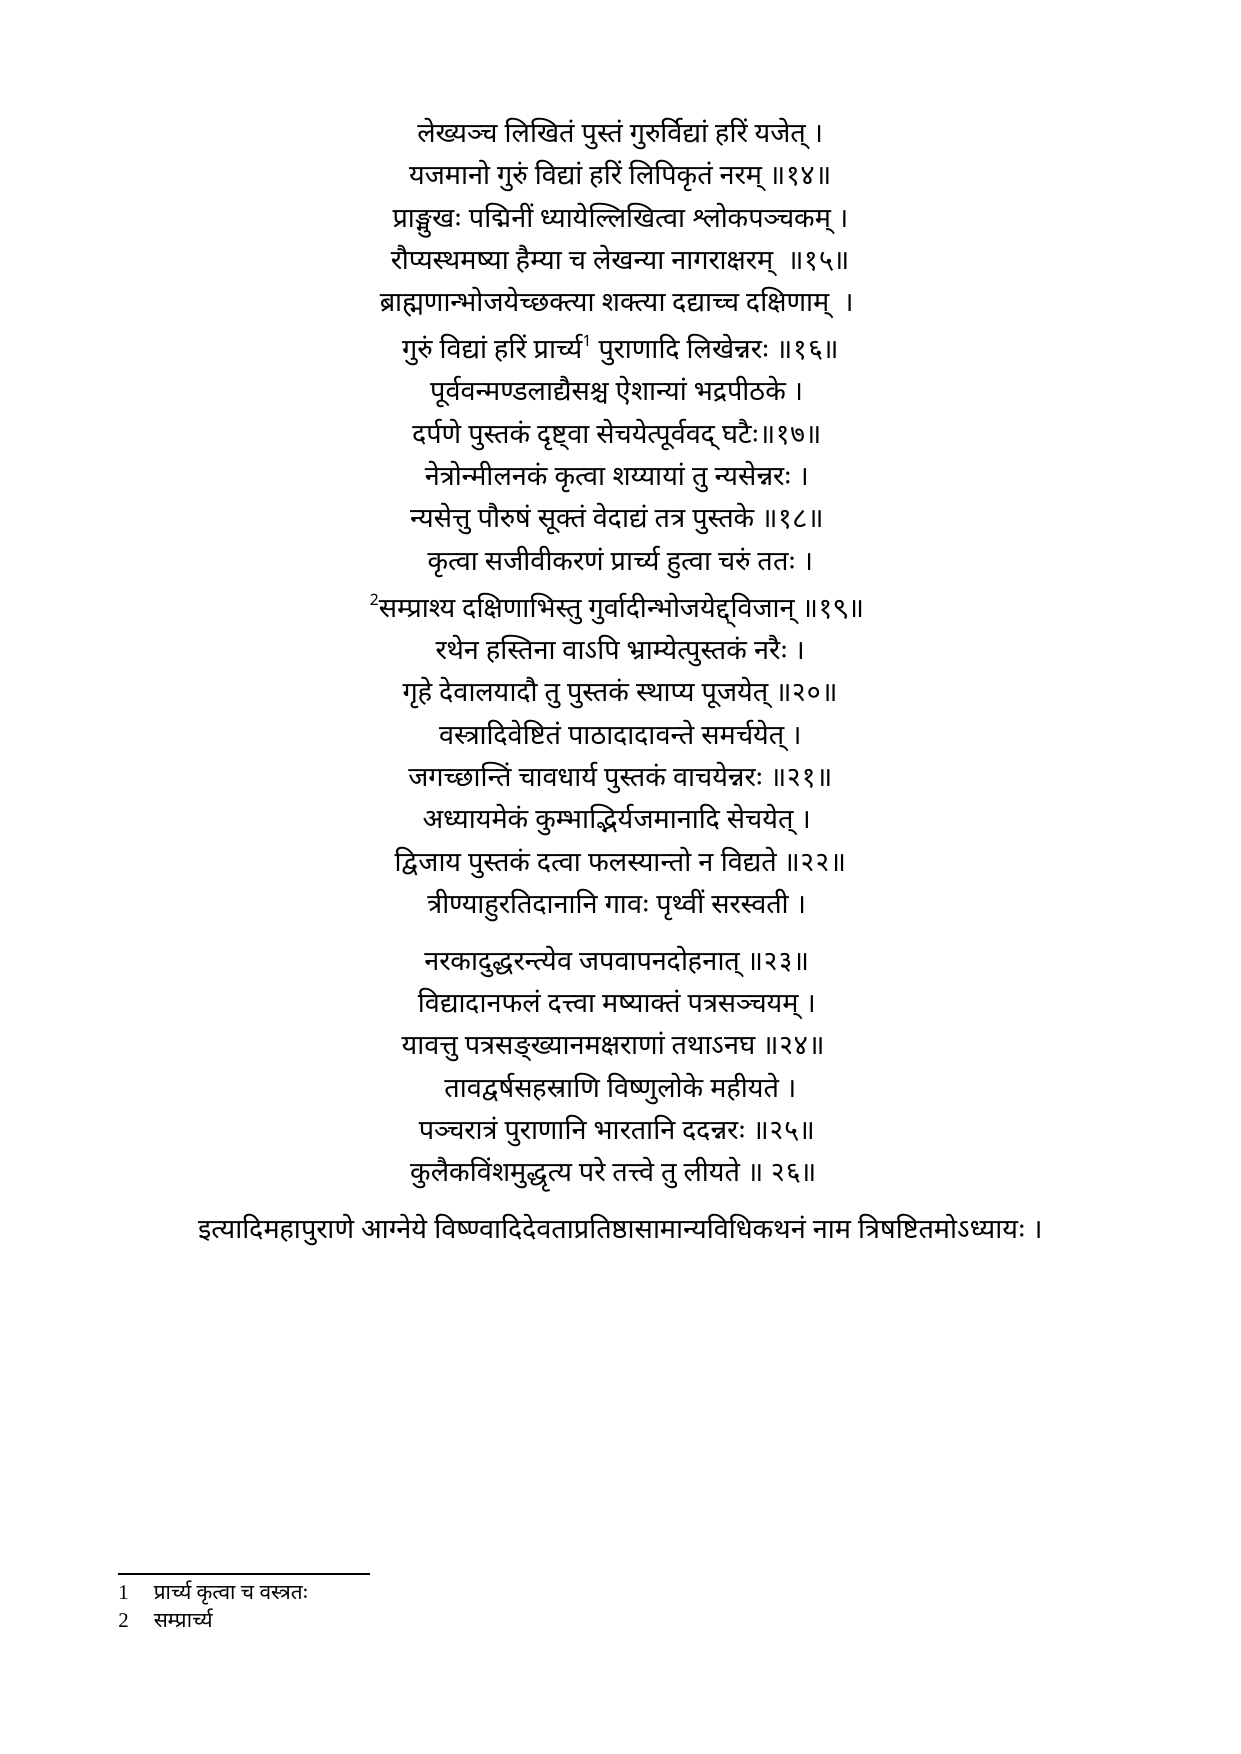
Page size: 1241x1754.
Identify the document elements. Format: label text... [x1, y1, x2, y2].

text लेख्यञ्च लिखितं पुस्तं गुरुर्विद्यां हरिं यजेत् । यजमानो गुरुं विद्यां हरिं लिपिकृतं नरम् ॥१४॥ प्राङ्मुखः पद्मिनीं ध्यायेल्लिखित्वा श्लोकपञ्चकम् । रौप्यस्थमष्या हैम्या च लेखन्या नागराक्षरम् ॥१५॥ ब्राह्मणान्भोजयेच्छक्त्या शक्त्या दद्याच्च दक्षिणाम् । गुरुं विद्यां हरिं प्रार्च्य पुराणादि लिखेन्नरः ॥१६॥ पूर्ववन्मण्डलाद्यैसश्च ऐशान्यां भद्रपीठके । दर्पणे पुस्तकं दृष्ट्वा सेचयेत्पूर्ववद् घटैः॥१७॥ नेत्रोन्मीलनकं कृत्वा शय्यायां तु न्यसेन्नरः । न्यसेत्तु पौरुषं सूक्तं वेदाद्यं तत्र पुस्तके ॥१८॥ कृत्वा सजीवीकरणं प्रार्च्य हुत्वा चरुं ततः । सम्प्राश्य दक्षिणाभिस्तु गुर्वादीन्भोजयेद्द्विजान् ॥१९॥ रथेन हस्तिना वाऽपि भ्राम्येत्पुस्तकं नरैः । गृहे देवालयादौ तु पुस्तकं स्थाप्य पूजयेत् ॥२०॥ वस्त्रादिवेष्टितं पाठादादावन्ते समर्चयेत् । [118, 118, 1122, 755]
text जगच्छान्तिं चावधार्य पुस्तकं वाचयेन्नरः ॥२१॥ अध्यायमेकं कुम्भाद्भिर्यजमानादि सेचयेत् । द्विजाय पुस्तकं दत्वा फलस्यान्तो न विद्यते ॥२२॥ त्रीण्याहुरतिदानानि गावः पृथ्वीं सरस्वती । [118, 762, 1122, 924]
text नरकादुद्धरन्त्येव जपवापनदोहनात् ॥२३॥ विद्यादानफलं दत्त्वा मष्याक्तं पत्रसञ्चयम् । यावत्तु पत्रसङ्ख्यानमक्षराणां तथाऽनघ ॥२४॥ तावद्वर्षसहस्राणि विष्णुलोके महीयते । पञ्चरात्रं पुराणानि भारतानि ददन्नरः ॥२५॥ कुलैकविंशमुद्धृत्य परे तत्त्वे तु लीयते ॥ २६॥ [118, 946, 1122, 1193]
text प्रार्च्य कृत्वा च वस्त्रतः [118, 1580, 1122, 1608]
text सम्प्रार्च्य [118, 1608, 1122, 1636]
text इत्यादिमहापुराणे आग्नेये विष्ण्वादिदेवताप्रतिष्ठासामान्यविधिकथनं नाम त्रिषष्टितमोऽध्यायः । [118, 1214, 1122, 1249]
